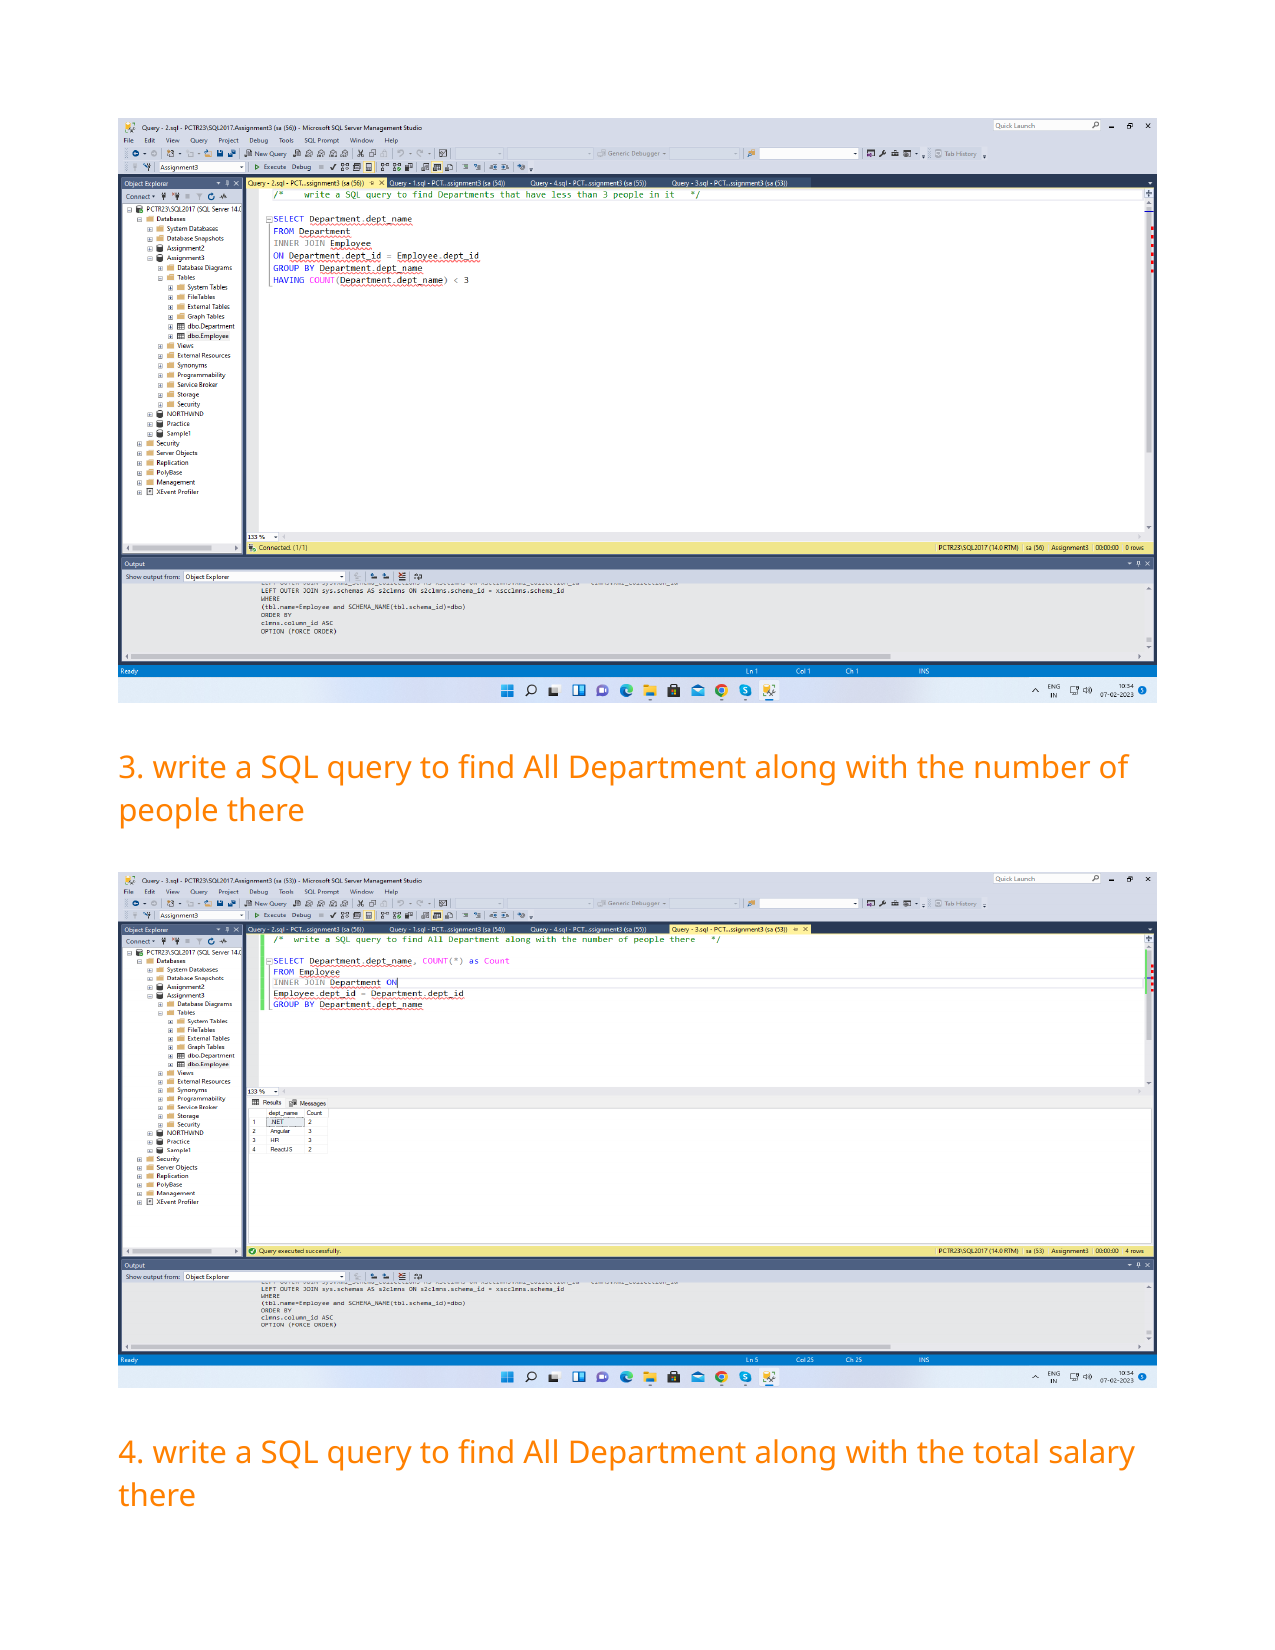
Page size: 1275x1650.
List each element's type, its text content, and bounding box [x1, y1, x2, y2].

text 3. write a SQL query to find All Department along with the number of people there [118, 745, 1157, 830]
picture [118, 118, 1157, 703]
picture [118, 872, 1157, 1388]
text 4. write a SQL query to find All Department along with the total salary there [118, 1430, 1157, 1516]
